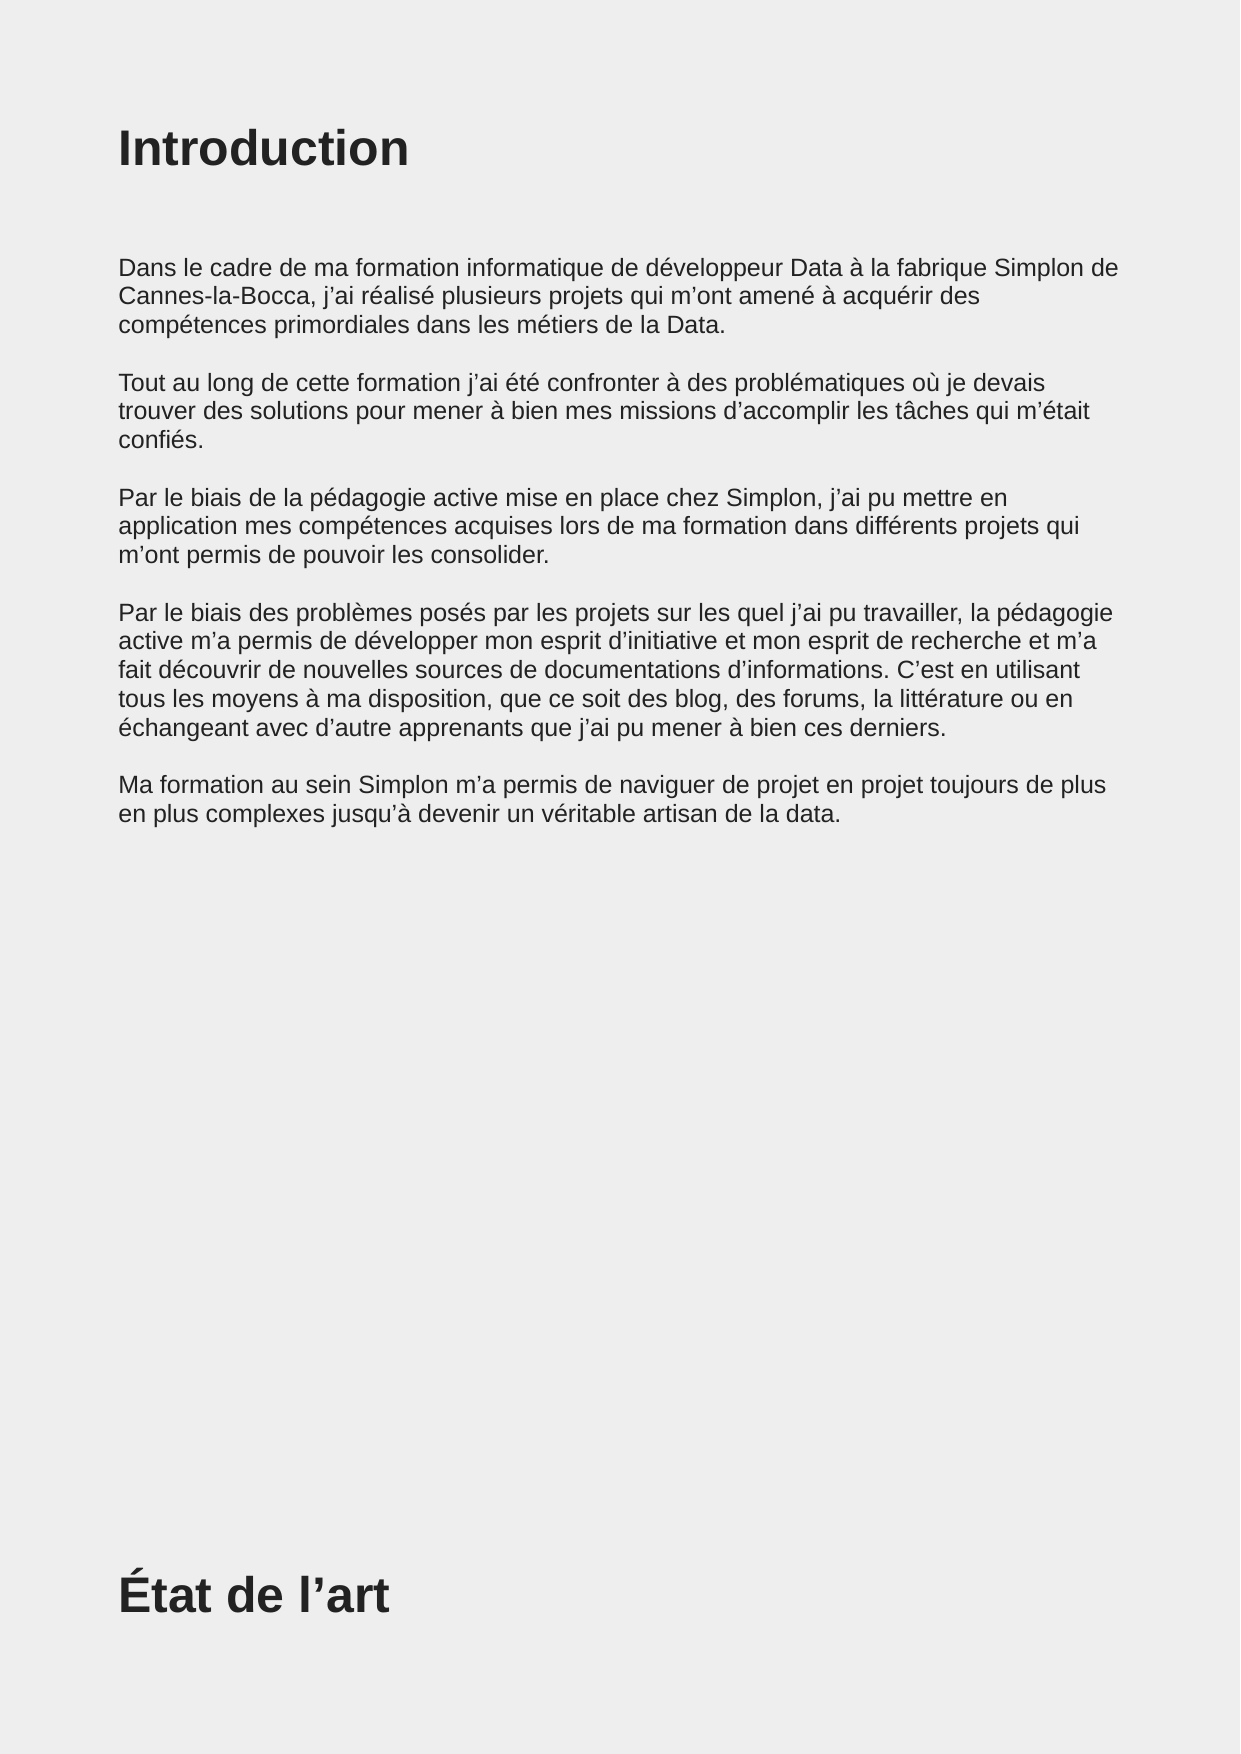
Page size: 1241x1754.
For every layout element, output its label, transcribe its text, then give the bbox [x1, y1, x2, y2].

text Par le biais des problèmes posés par les projets sur les quel j’ai pu travailler, la pédagogie active m’a permis de développer mon esprit d’initiative et mon esprit de recherche et m’a fait découvrir de nouvelles sources de documentations d’informations. C’est en utilisant tous les moyens à ma disposition, que ce soit des blog, des forums, la littérature ou en échangeant avec d’autre apprenants que j’ai pu mener à bien ces derniers. [118, 597, 1122, 741]
text Dans le cadre de ma formation informatique de développeur Data à la fabrique Simplon de Cannes-la-Bocca, j’ai réalisé plusieurs projets qui m’ont amené à acquérir des compétences primordiales dans les métiers de la Data. [118, 252, 1122, 339]
text Ma formation au sein Simplon m’a permis de naviguer de projet en projet toujours de plus en plus complexes jusqu’à devenir un véritable artisan de la data. [118, 770, 1122, 827]
text Par le biais de la pédagogie active mise en place chez Simplon, j’ai pu mettre en application mes compétences acquises lors de ma formation dans différents projets qui m’ont permis de pouvoir les consolider. [118, 482, 1122, 569]
text État de l’art [118, 1565, 1122, 1623]
text Introduction [118, 118, 1122, 176]
text Tout au long de cette formation j’ai été confronter à des problématiques où je devais trouver des solutions pour mener à bien mes missions d’accomplir les tâches qui m’était confiés. [118, 367, 1122, 454]
